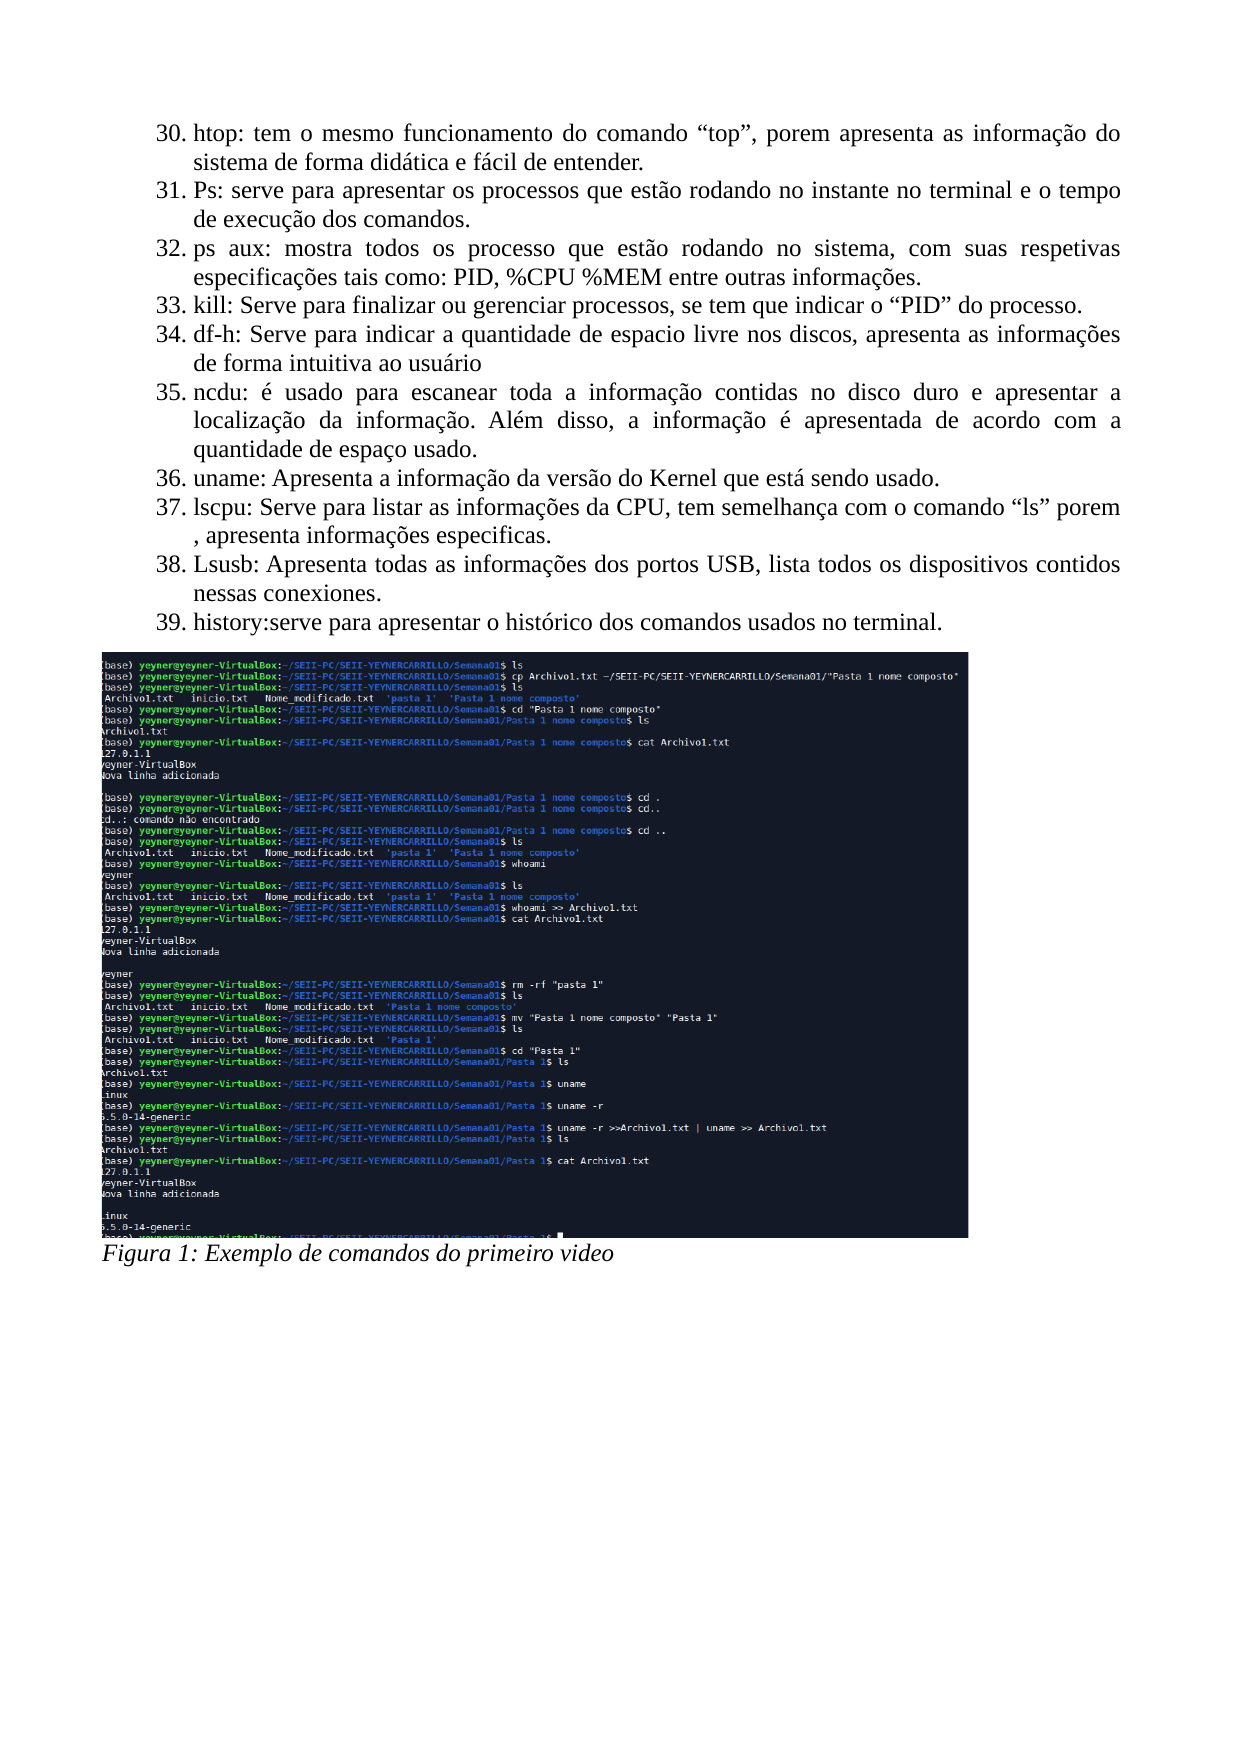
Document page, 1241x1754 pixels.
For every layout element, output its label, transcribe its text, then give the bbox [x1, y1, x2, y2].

text Figura 1: Exemplo de comandos do primeiro video [102, 1238, 968, 1266]
list kill: Serve para finalizar ou gerenciar processos, se tem que indicar o “PID” do processo. [156, 291, 1122, 319]
list ps aux: mostra todos os processo que estão rodando no sistema, com suas respetivas especificações tais como: PID, %CPU %MEM entre outras informações. [156, 233, 1122, 291]
list htop: tem o mesmo funcionamento do comando “top”, porem apresenta as informação do sistema de forma didática e fácil de entender. [156, 118, 1122, 176]
picture [101, 652, 969, 1238]
list lscpu: Serve para listar as informações da CPU, tem semelhança com o comando “ls” porem , apresenta informações especificas. [156, 492, 1122, 549]
list Lsusb: Apresenta todas as informações dos portos USB, lista todos os dispositivos contidos nessas conexiones. [156, 549, 1122, 607]
list history:serve para apresentar o histórico dos comandos usados no terminal. [156, 607, 1122, 636]
list uname: Apresenta a informação da versão do Kernel que está sendo usado. [156, 463, 1122, 492]
list Ps: serve para apresentar os processos que estão rodando no instante no terminal e o tempo de execução dos comandos. [156, 176, 1122, 233]
list df-h: Serve para indicar a quantidade de espacio livre nos discos, apresenta as informações de forma intuitiva ao usuário [156, 319, 1122, 377]
list ncdu: é usado para escanear toda a informação contidas no disco duro e apresentar a localização da informação. Além disso, a informação é apresentada de acordo com a quantidade de espaço usado. [156, 377, 1122, 463]
